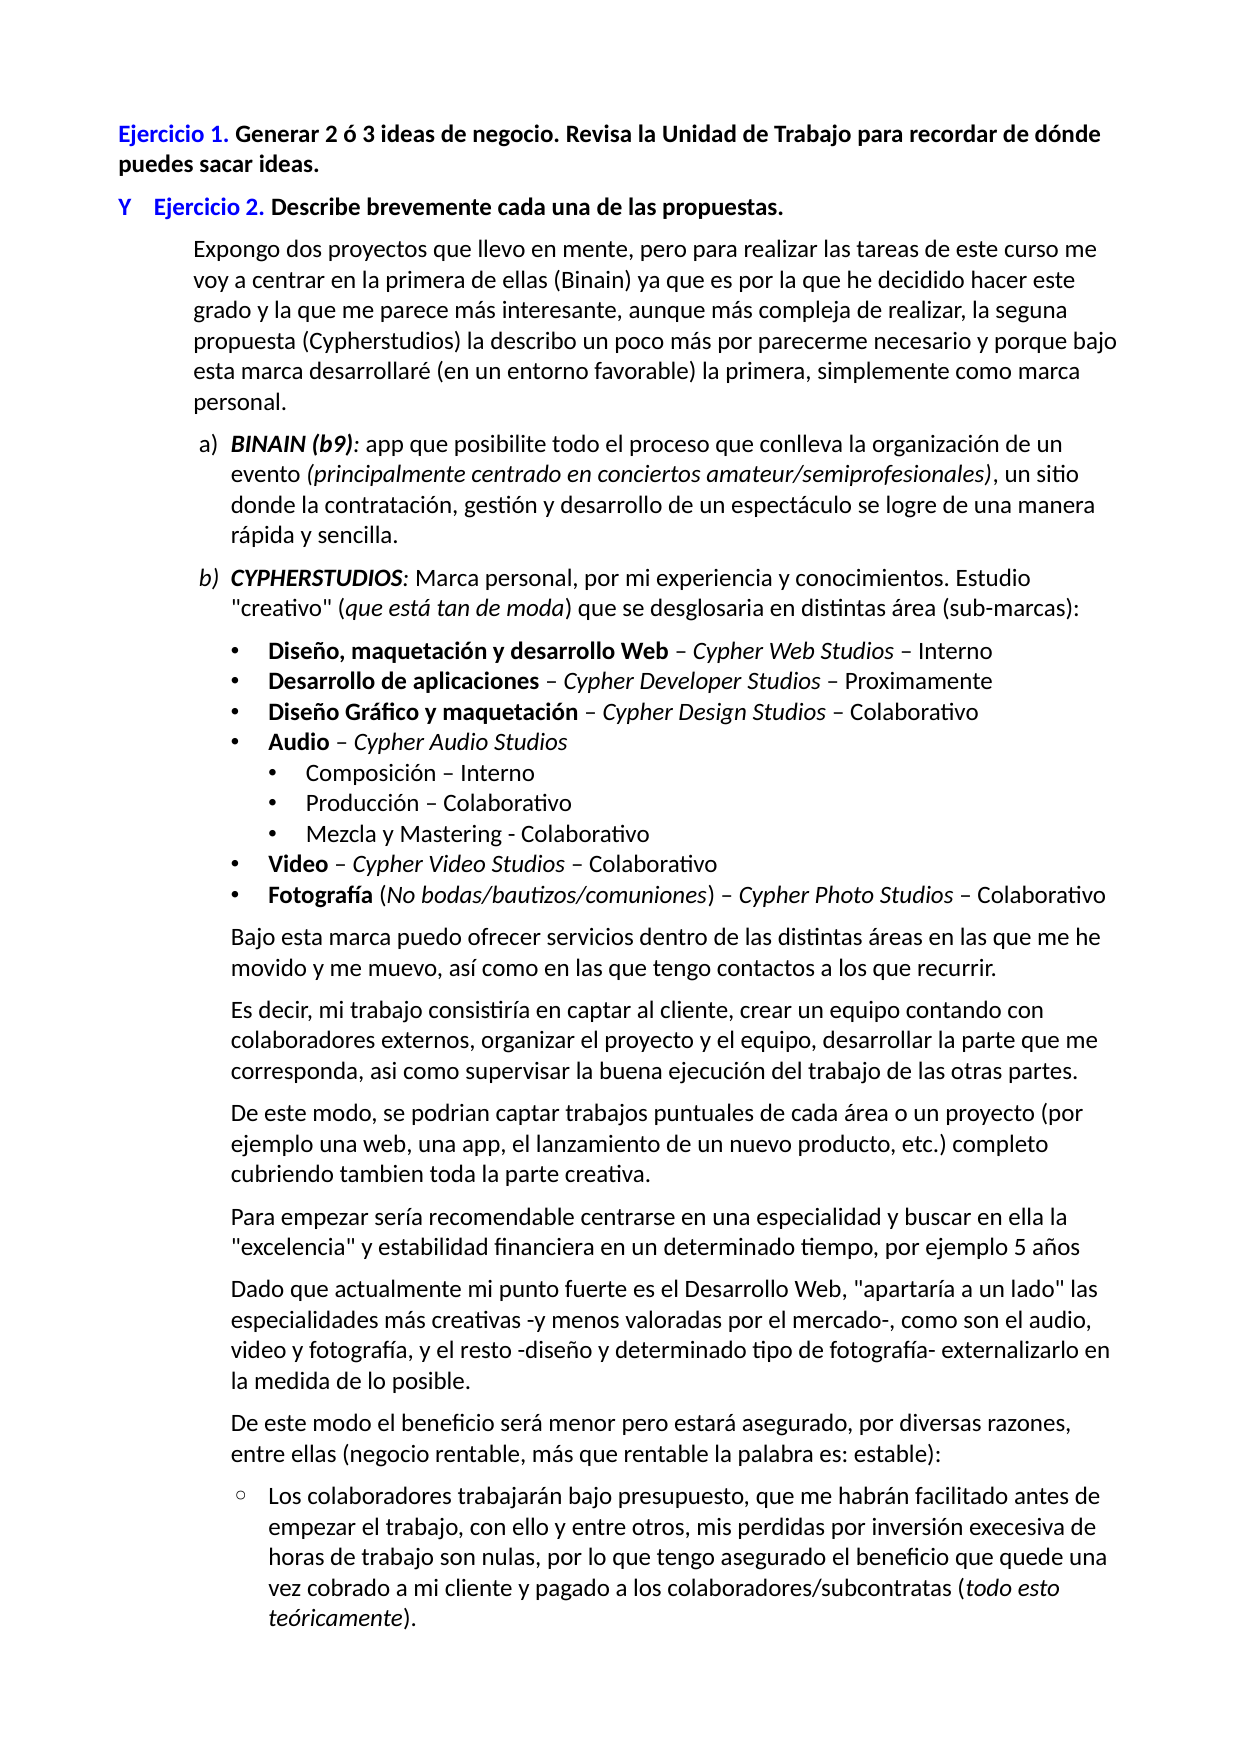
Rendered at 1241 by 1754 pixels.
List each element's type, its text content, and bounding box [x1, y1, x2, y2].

list Bajo esta marca puedo ofrecer servicios dentro de las distintas áreas en las que me he movido y me muevo, así como en las que tengo contactos a los que recurrir. [193, 921, 1122, 982]
list Para empezar sería recomendable centrarse en una especialidad y buscar en ella la "excelencia" y estabilidad financiera en un determinado tiempo, por ejemplo 5 años [193, 1201, 1122, 1262]
list Mezcla y Mastering - Colaborativo [268, 818, 1122, 848]
list Diseño, maquetación y desarrollo Web – Cypher Web Studios – Interno [231, 635, 1122, 665]
list Video – Cypher Video Studios – Colaborativo [231, 848, 1122, 879]
list CYPHERSTUDIOS: Marca personal, por mi experiencia y conocimientos. Estudio "creativo" (que está tan de moda) que se desglosaria en distintas área (sub-marcas): [193, 562, 1122, 623]
list De este modo el beneficio será menor pero estará asegurado, por diversas razones, entre ellas (negocio rentable, más que rentable la palabra es: estable): [193, 1407, 1122, 1468]
list Desarrollo de aplicaciones – Cypher Developer Studios – Proximamente [231, 665, 1122, 696]
list Es decir, mi trabajo consistiría en captar al cliente, crear un equipo contando con colaboradores externos, organizar el proyecto y el equipo, desarrollar la parte que me corresponda, asi como supervisar la buena ejecución del trabajo de las otras partes. [193, 994, 1122, 1086]
list Diseño Gráfico y maquetación – Cypher Design Studios – Colaborativo [231, 696, 1122, 726]
text Y Ejercicio 2. Describe brevemente cada una de las propuestas. [118, 191, 1122, 221]
list Expongo dos proyectos que llevo en mente, pero para realizar las tareas de este curso me voy a centrar en la primera de ellas (Binain) ya que es por la que he decidido hacer este grado y la que me parece más interesante, aunque más compleja de realizar, la seguna propuesta (Cypherstudios) la describo un poco más por parecerme necesario y porque bajo esta marca desarrollaré (en un entorno favorable) la primera, simplemente como marca personal. [156, 233, 1122, 416]
text Ejercicio 1. Generar 2 ó 3 ideas de negocio. Revisa la Unidad de Trabajo para recordar de dónde puedes sacar ideas. [118, 118, 1122, 179]
list Los colaboradores trabajarán bajo presupuesto, que me habrán facilitado antes de empezar el trabajo, con ello y entre otros, mis perdidas por inversión execesiva de horas de trabajo son nulas, por lo que tengo asegurado el beneficio que quede una vez cobrado a mi cliente y pagado a los colaboradores/subcontratas (todo esto teóricamente). [231, 1480, 1122, 1633]
list BINAIN (b9): app que posibilite todo el proceso que conlleva la organización de un evento (principalmente centrado en conciertos amateur/semiprofesionales), un sitio donde la contratación, gestión y desarrollo de un espectáculo se logre de una manera rápida y sencilla. [193, 428, 1122, 550]
list Producción – Colaborativo [268, 787, 1122, 818]
list Audio – Cypher Audio Studios [231, 726, 1122, 757]
list Dado que actualmente mi punto fuerte es el Desarrollo Web, "apartaría a un lado" las especialidades más creativas -y menos valoradas por el mercado-, como son el audio, video y fotografía, y el resto -diseño y determinado tipo de fotografía- externalizarlo en la medida de lo posible. [193, 1273, 1122, 1396]
list Composición – Interno [268, 757, 1122, 787]
list De este modo, se podrian captar trabajos puntuales de cada área o un proyecto (por ejemplo una web, una app, el lanzamiento de un nuevo producto, etc.) completo cubriendo tambien toda la parte creativa. [193, 1097, 1122, 1189]
list Fotografía (No bodas/bautizos/comuniones) – Cypher Photo Studios – Colaborativo [231, 879, 1122, 909]
